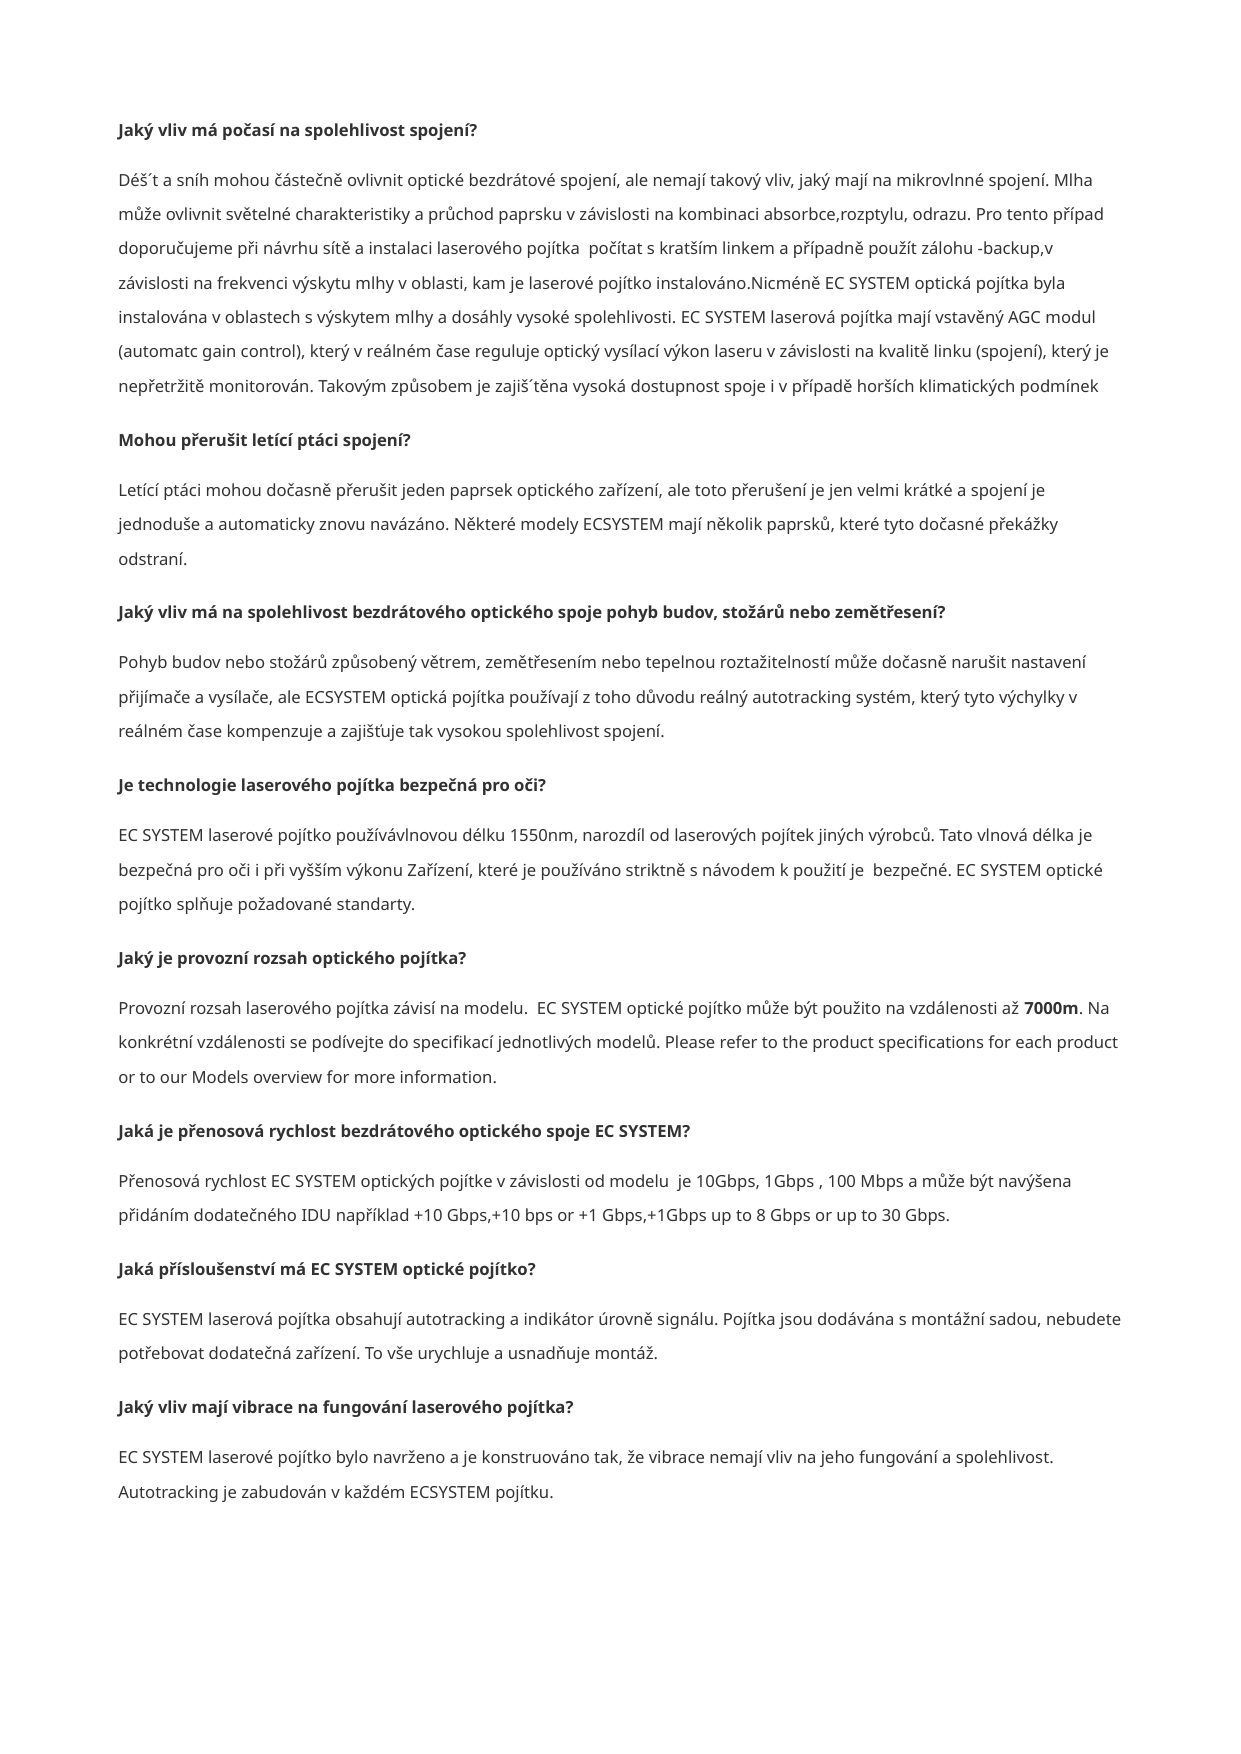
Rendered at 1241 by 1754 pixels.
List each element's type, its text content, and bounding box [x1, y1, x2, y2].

subtitle Jaký vliv má počasí na spolehlivost spojení? [118, 118, 1122, 141]
subtitle Jaký vliv má na spolehlivost bezdrátového optického spoje pohyb budov, stožárů nebo zemětřesení? [118, 601, 1122, 624]
subtitle Jaká přísloušenství má EC SYSTEM optické pojítko? [118, 1257, 1122, 1280]
text EC SYSTEM laserové pojítko bylo navrženo a je konstruováno tak, že vibrace nemají vliv na jeho fungování a spolehlivost. Autotracking je zabudován v každém ECSYSTEM pojítku. [118, 1434, 1122, 1503]
text EC SYSTEM laserové pojítko používávlnovou délku 1550nm, narozdíl od laserových pojítek jiných výrobců. Tato vlnová délka je bezpečná pro oči i při vyšším výkonu Zařízení, které je používáno striktně s návodem k použití je bezpečné. EC SYSTEM optické pojítko splňuje požadované standarty. [118, 812, 1122, 915]
subtitle Jaká je přenosová rychlost bezdrátového optického spoje EC SYSTEM? [118, 1119, 1122, 1142]
text Pohyb budov nebo stožárů způsobený větrem, zemětřesením nebo tepelnou roztažitelností může dočasně narušit nastavení přijímače a vysílače, ale ECSYSTEM optická pojítka používají z toho důvodu reálný autotracking systém, který tyto výchylky v reálném čase kompenzuje a zajišťuje tak vysokou spolehlivost spojení. [118, 639, 1122, 742]
text Déš´t a sníh mohou částečně ovlivnit optické bezdrátové spojení, ale nemají takový vliv, jaký mají na mikrovlnné spojení. Mlha může ovlivnit světelné charakteristiky a průchod paprsku v závislosti na kombinaci absorbce,rozptylu, odrazu. Pro tento případ doporučujeme při návrhu sítě a instalaci laserového pojítka počítat s kratším linkem a případně použít zálohu -backup,v závislosti na frekvenci výskytu mlhy v oblasti, kam je laserové pojítko instalováno.Nicméně EC SYSTEM optická pojítka byla instalována v oblastech s výskytem mlhy a dosáhly vysoké spolehlivosti. EC SYSTEM laserová pojítka mají vstavěný AGC modul (automatc gain control), který v reálném čase reguluje optický vysílací výkon laseru v závislosti na kvalitě linku (spojení), který je nepřetržitě monitorován. Takovým způsobem je zajiš´těna vysoká dostupnost spoje i v případě horších klimatických podmínek [118, 156, 1122, 397]
subtitle Jaký vliv mají vibrace na fungování laserového pojítka? [118, 1396, 1122, 1418]
text EC SYSTEM laserová pojítka obsahují autotracking a indikátor úrovně signálu. Pojítka jsou dodávána s montážní sadou, nebudete potřebovat dodatečná zařízení. To vše urychluje a usnadňuje montáž. [118, 1296, 1122, 1364]
text Letící ptáci mohou dočasně přerušit jeden paprsek optického zařízení, ale toto přerušení je jen velmi krátké a spojení je jednoduše a automaticky znovu navázáno. Některé modely ECSYSTEM mají několik paprsků, které tyto dočasné překážky odstraní. [118, 467, 1122, 570]
subtitle Je technologie laserového pojítka bezpečná pro oči? [118, 774, 1122, 796]
subtitle Mohou přerušit letící ptáci spojení? [118, 428, 1122, 451]
subtitle Jaký je provozní rozsah optického pojítka? [118, 946, 1122, 969]
text Provozní rozsah laserového pojítka závisí na modelu. EC SYSTEM optické pojítko může být použito na vzdálenosti až 7000m. Na konkrétní vzdálenosti se podívejte do specifikací jednotlivých modelů. Please refer to the product specifications for each product or to our Models overview for more information. [118, 985, 1122, 1088]
text Přenosová rychlost EC SYSTEM optických pojítke v závislosti od modelu je 10Gbps, 1Gbps , 100 Mbps a může být navýšena přidáním dodatečného IDU například +10 Gbps,+10 bps or +1 Gbps,+1Gbps up to 8 Gbps or up to 30 Gbps. [118, 1157, 1122, 1226]
